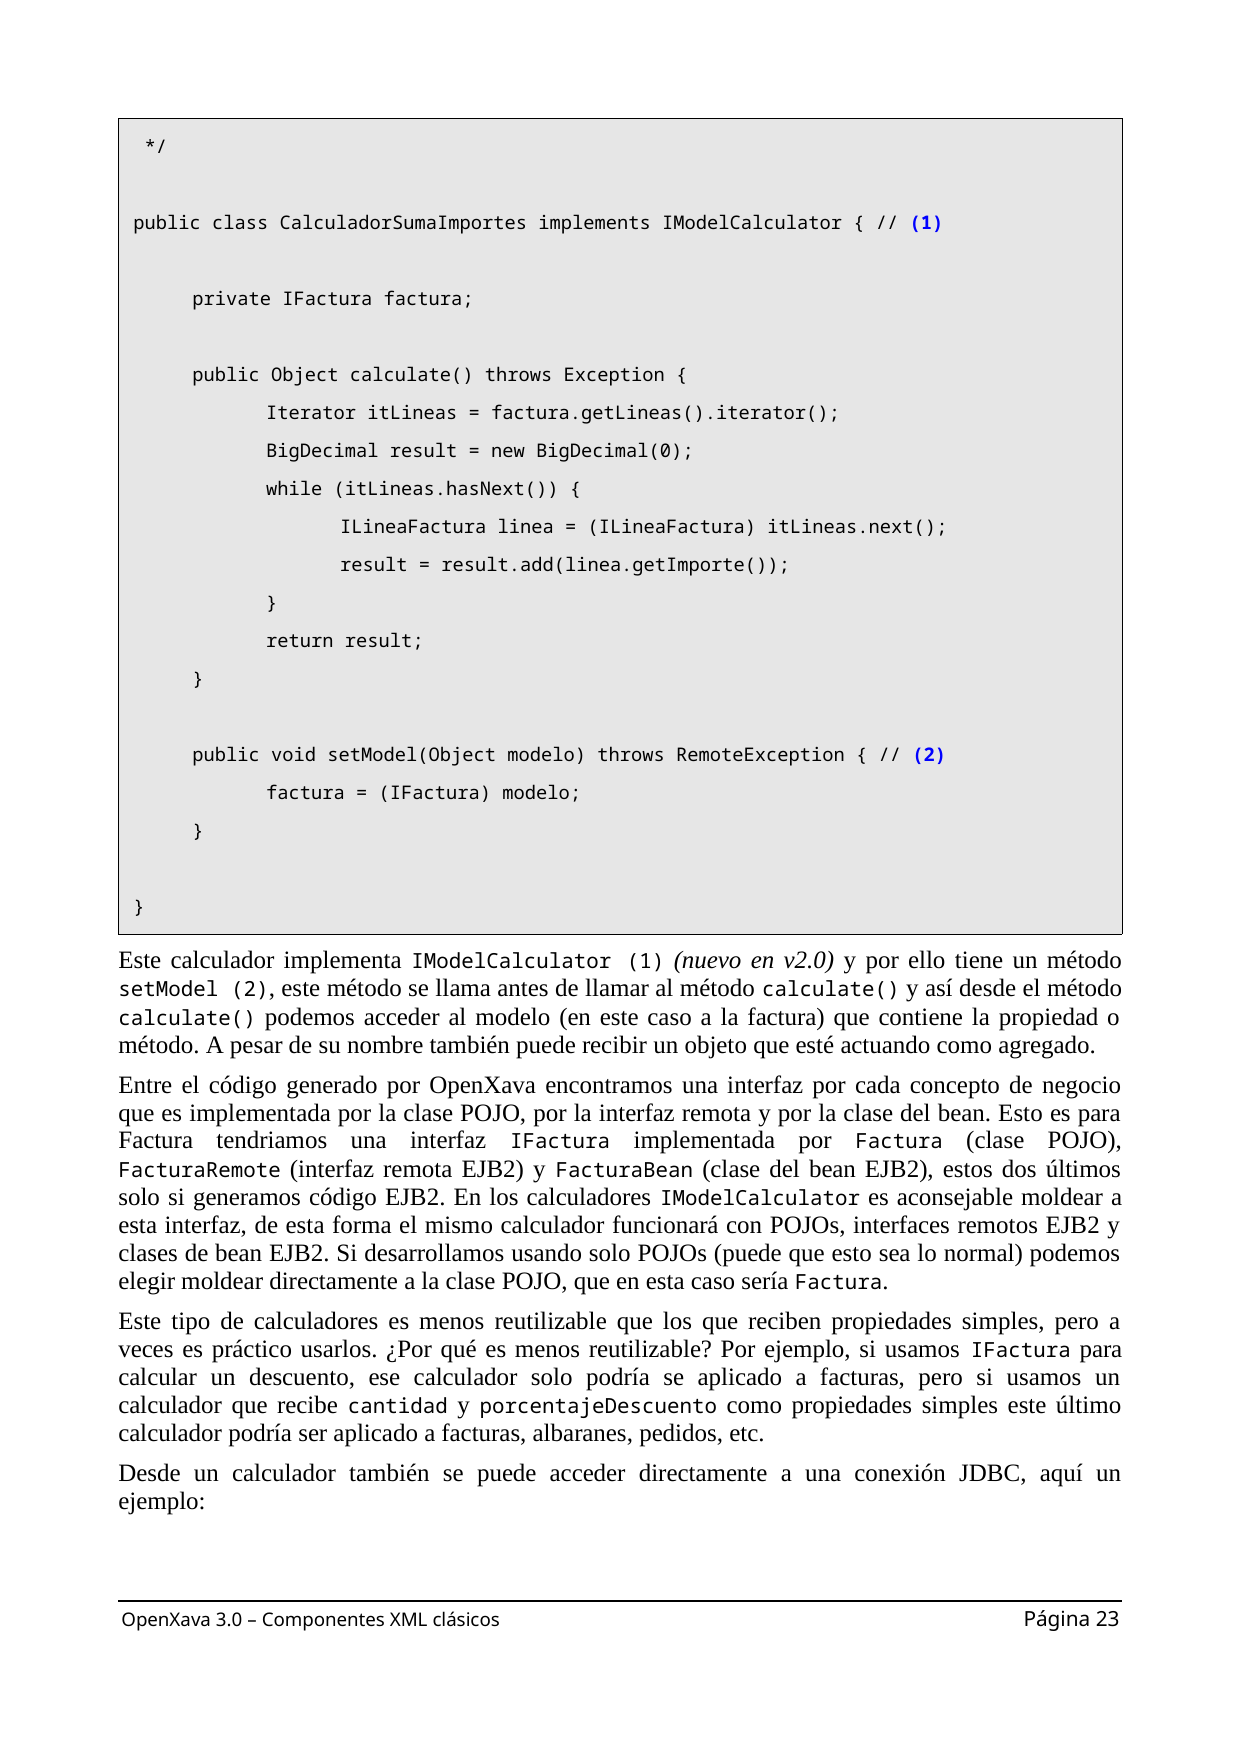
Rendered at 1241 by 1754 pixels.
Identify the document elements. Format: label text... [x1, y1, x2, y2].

text Este tipo de calculadores es menos reutilizable que los que reciben propiedades simples, pero a veces es práctico usarlos. ¿Por qué es menos reutilizable? Por ejemplo, si usamos IFactura para calcular un descuento, ese calculador solo podría se aplicado a facturas, pero si usamos un calculador que recibe cantidad y porcentajeDescuento como propiedades simples este último calculador podría ser aplicado a facturas, albaranes, pedidos, etc. [118, 1307, 1122, 1447]
text Este calculador implementa IModelCalculator (1) (nuevo en v2.0) y por ello tiene un método setModel (2), este método se llama antes de llamar al método calculate() y así desde el método calculate() podemos acceder al modelo (en este caso a la factura) que contiene la propiedad o método. A pesar de su nombre también puede recibir un objeto que esté actuando como agregado. [118, 946, 1122, 1059]
text Entre el código generado por OpenXava encontramos una interfaz por cada concepto de negocio que es implementada por la clase POJO, por la interfaz remota y por la clase del bean. Esto es para Factura tendriamos una interfaz IFactura implementada por Factura (clase POJO), FacturaRemote (interfaz remota EJB2) y FacturaBean (clase del bean EJB2), estos dos últimos solo si generamos código EJB2. En los calculadores IModelCalculator es aconsejable moldear a esta interfaz, de esta forma el mismo calculador funcionará con POJOs, interfaces remotos EJB2 y clases de bean EJB2. Si desarrollamos usando solo POJOs (puede que esto sea lo normal) podemos elegir moldear directamente a la clase POJO, que en esta caso sería Factura. [118, 1071, 1122, 1295]
text factura = (IFactura) modelo; [119, 764, 1122, 802]
text while (itLineas.hasNext()) { [119, 460, 1122, 498]
text ILineaFactura linea = (ILineaFactura) itLineas.next(); [119, 498, 1122, 536]
text public Object calculate() throws Exception { [119, 346, 1122, 384]
text BigDecimal result = new BigDecimal(0); [119, 422, 1122, 460]
text */ [119, 119, 1122, 156]
text } [119, 878, 1122, 934]
text } [119, 650, 1122, 688]
text } [119, 574, 1122, 612]
text return result; [119, 612, 1122, 650]
text result = result.add(linea.getImporte()); [119, 536, 1122, 574]
text } [119, 802, 1122, 841]
text public void setModel(Object modelo) throws RemoteException { // (2) [119, 726, 1122, 764]
text public class CalculadorSumaImportes implements IModelCalculator { // (1) [119, 194, 1122, 232]
text Desde un calculador también se puede acceder directamente a una conexión JDBC, aquí un ejemplo: [118, 1459, 1122, 1515]
text Iterator itLineas = factura.getLineas().iterator(); [119, 384, 1122, 422]
text private IFactura factura; [119, 270, 1122, 308]
